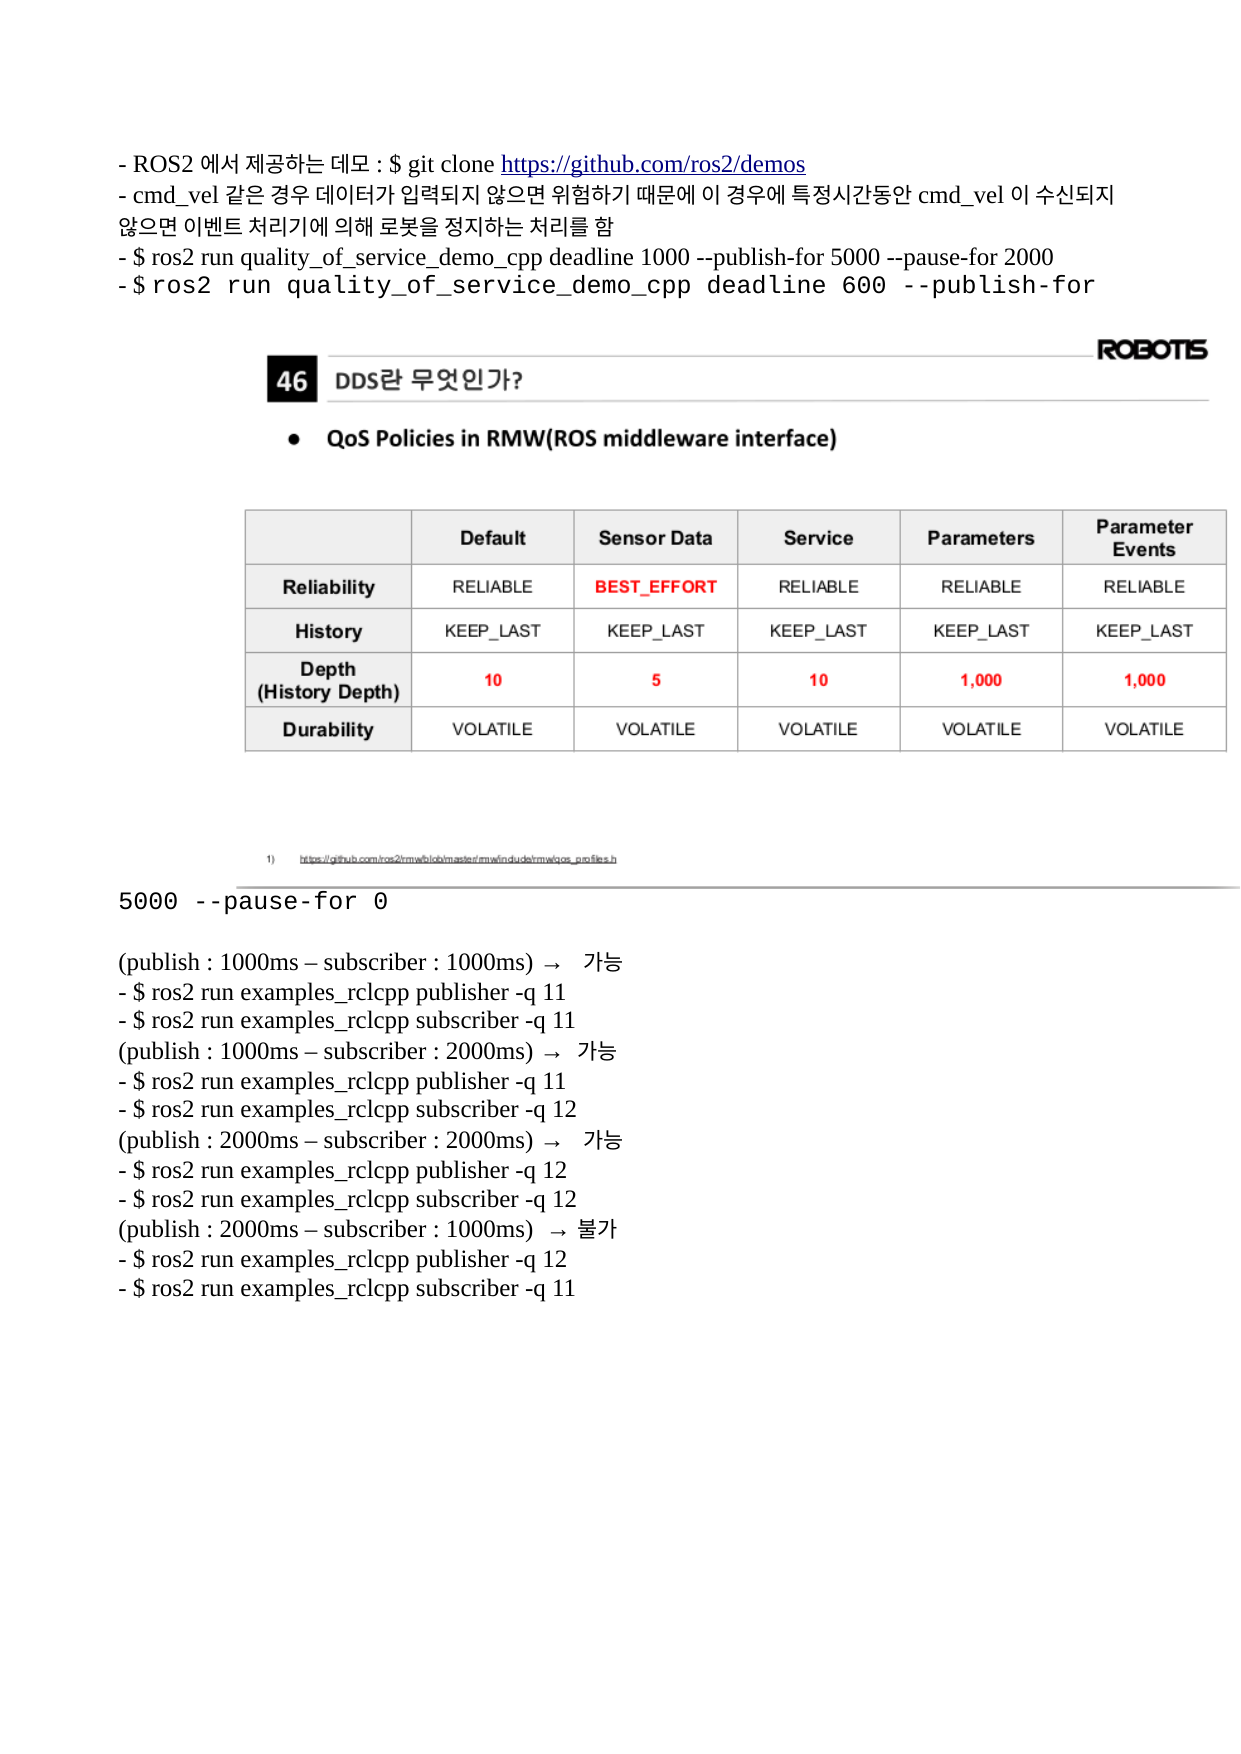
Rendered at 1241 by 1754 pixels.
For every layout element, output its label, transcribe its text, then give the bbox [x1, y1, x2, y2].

text - $ ros2 run examples_rclcpp subscriber -q 11 [118, 1005, 1122, 1034]
text - $ ros2 run examples_rclcpp publisher -q 11 [118, 977, 1122, 1005]
text - $ ros2 run quality_of_service_demo_cpp deadline 1000 --publish-for 5000 --pause-for 2000 [118, 242, 1122, 271]
picture [236, 318, 1241, 889]
text (publish : 2000ms – subscriber : 2000ms) → 가능 [118, 1123, 1122, 1155]
text - $ ros2 run examples_rclcpp publisher -q 12 [118, 1155, 1122, 1184]
text - $ ros2 run examples_rclcpp publisher -q 11 [118, 1066, 1122, 1094]
text - $ ros2 run examples_rclcpp subscriber -q 11 [118, 1273, 1122, 1302]
text - $ ros2 run quality_of_service_demo_cpp deadline 600 --publish-for 5000 --pause-for 0 [118, 271, 1122, 917]
text - $ ros2 run examples_rclcpp publisher -q 12 [118, 1244, 1122, 1273]
text - $ ros2 run examples_rclcpp subscriber -q 12 [118, 1094, 1122, 1123]
text - $ ros2 run examples_rclcpp subscriber -q 12 [118, 1184, 1122, 1212]
text - ROS2 에서 제공하는 데모 : $ git clone https://github.com/ros2/demos [118, 147, 1122, 178]
text - cmd_vel 같은 경우 데이터가 입력되지 않으면 위험하기 때문에 이 경우에 특정시간동안 cmd_vel 이 수신되지 않으면 이벤트 처리기에 의해 로봇을 정지하는 처리를 함 [118, 178, 1122, 242]
text (publish : 1000ms – subscriber : 2000ms) → 가능 [118, 1034, 1122, 1066]
text (publish : 2000ms – subscriber : 1000ms) → 불가 [118, 1212, 1122, 1244]
text (publish : 1000ms – subscriber : 1000ms) → 가능 [118, 945, 1122, 977]
